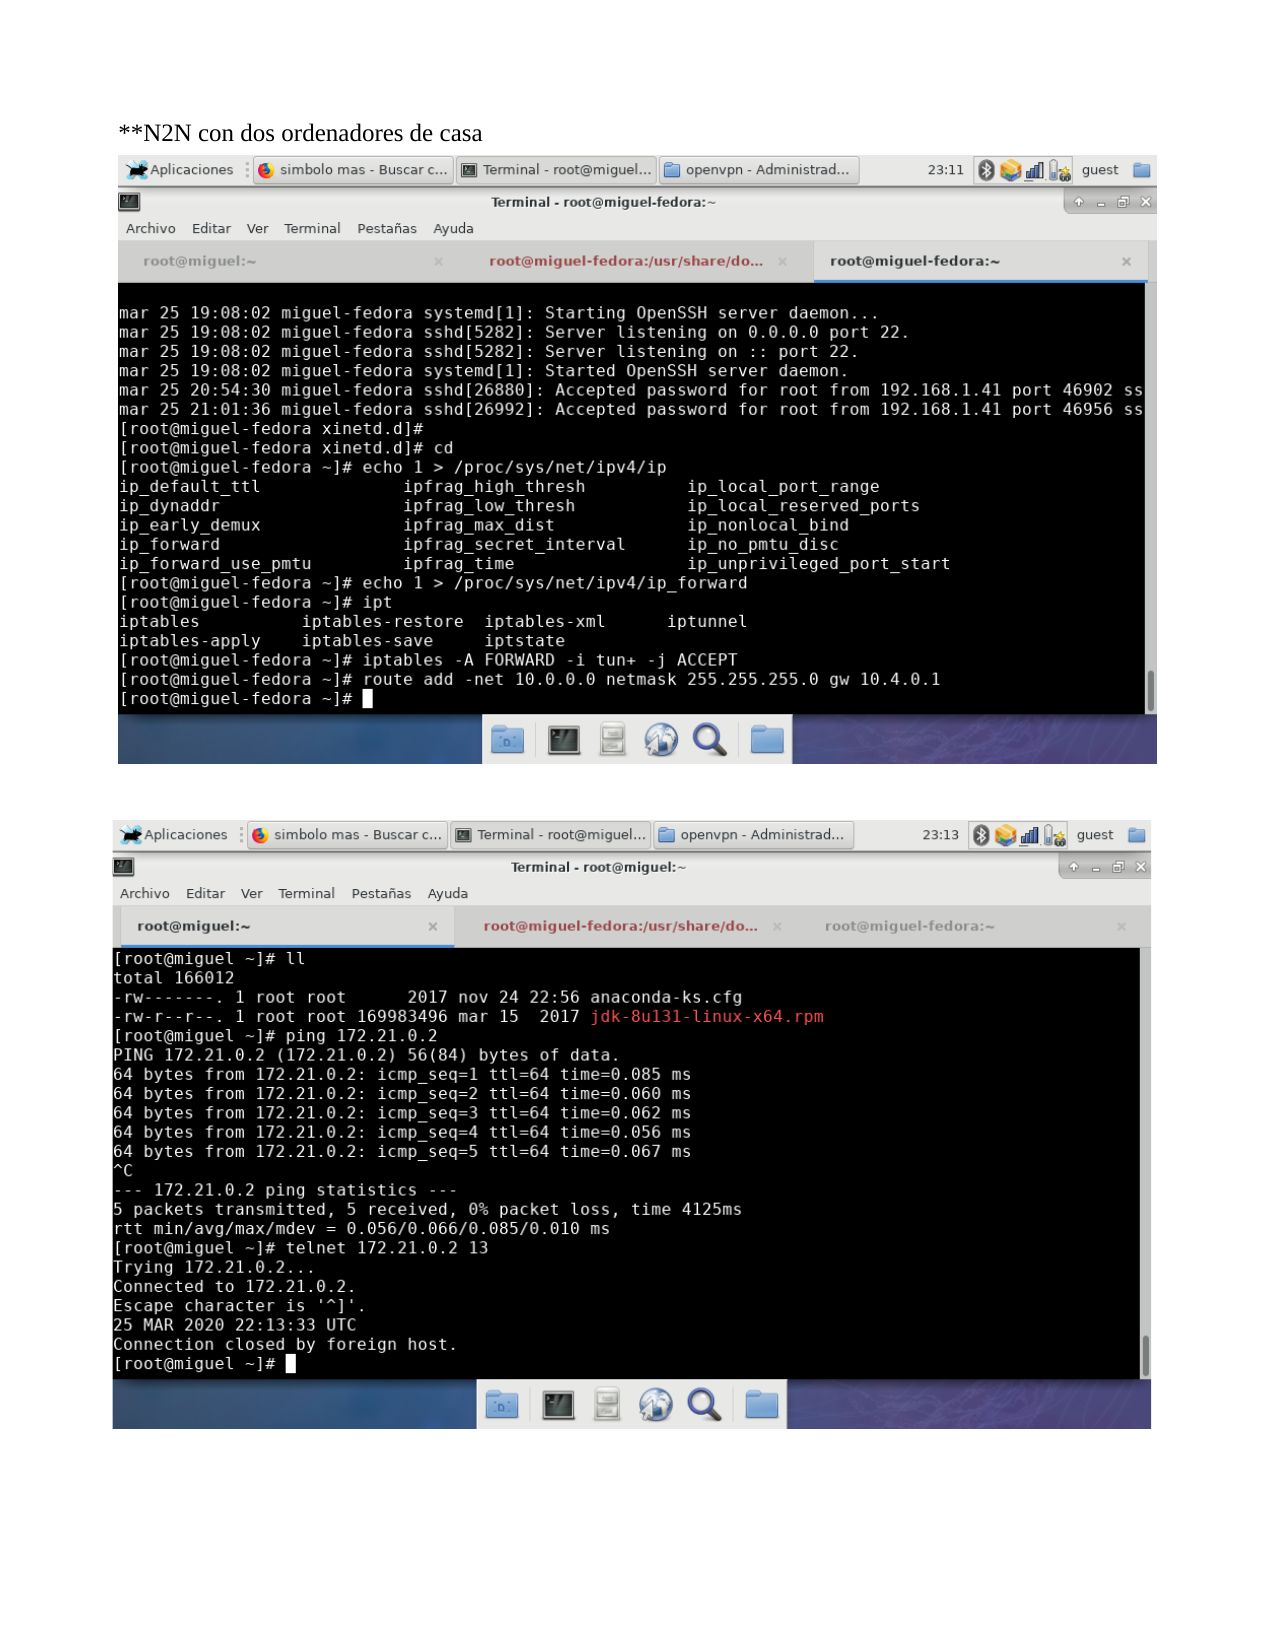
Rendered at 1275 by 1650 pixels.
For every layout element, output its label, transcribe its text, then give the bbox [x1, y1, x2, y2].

picture [118, 155, 1157, 764]
picture [112, 820, 1152, 1429]
text **N2N con dos ordenadores de casa [118, 118, 1157, 147]
